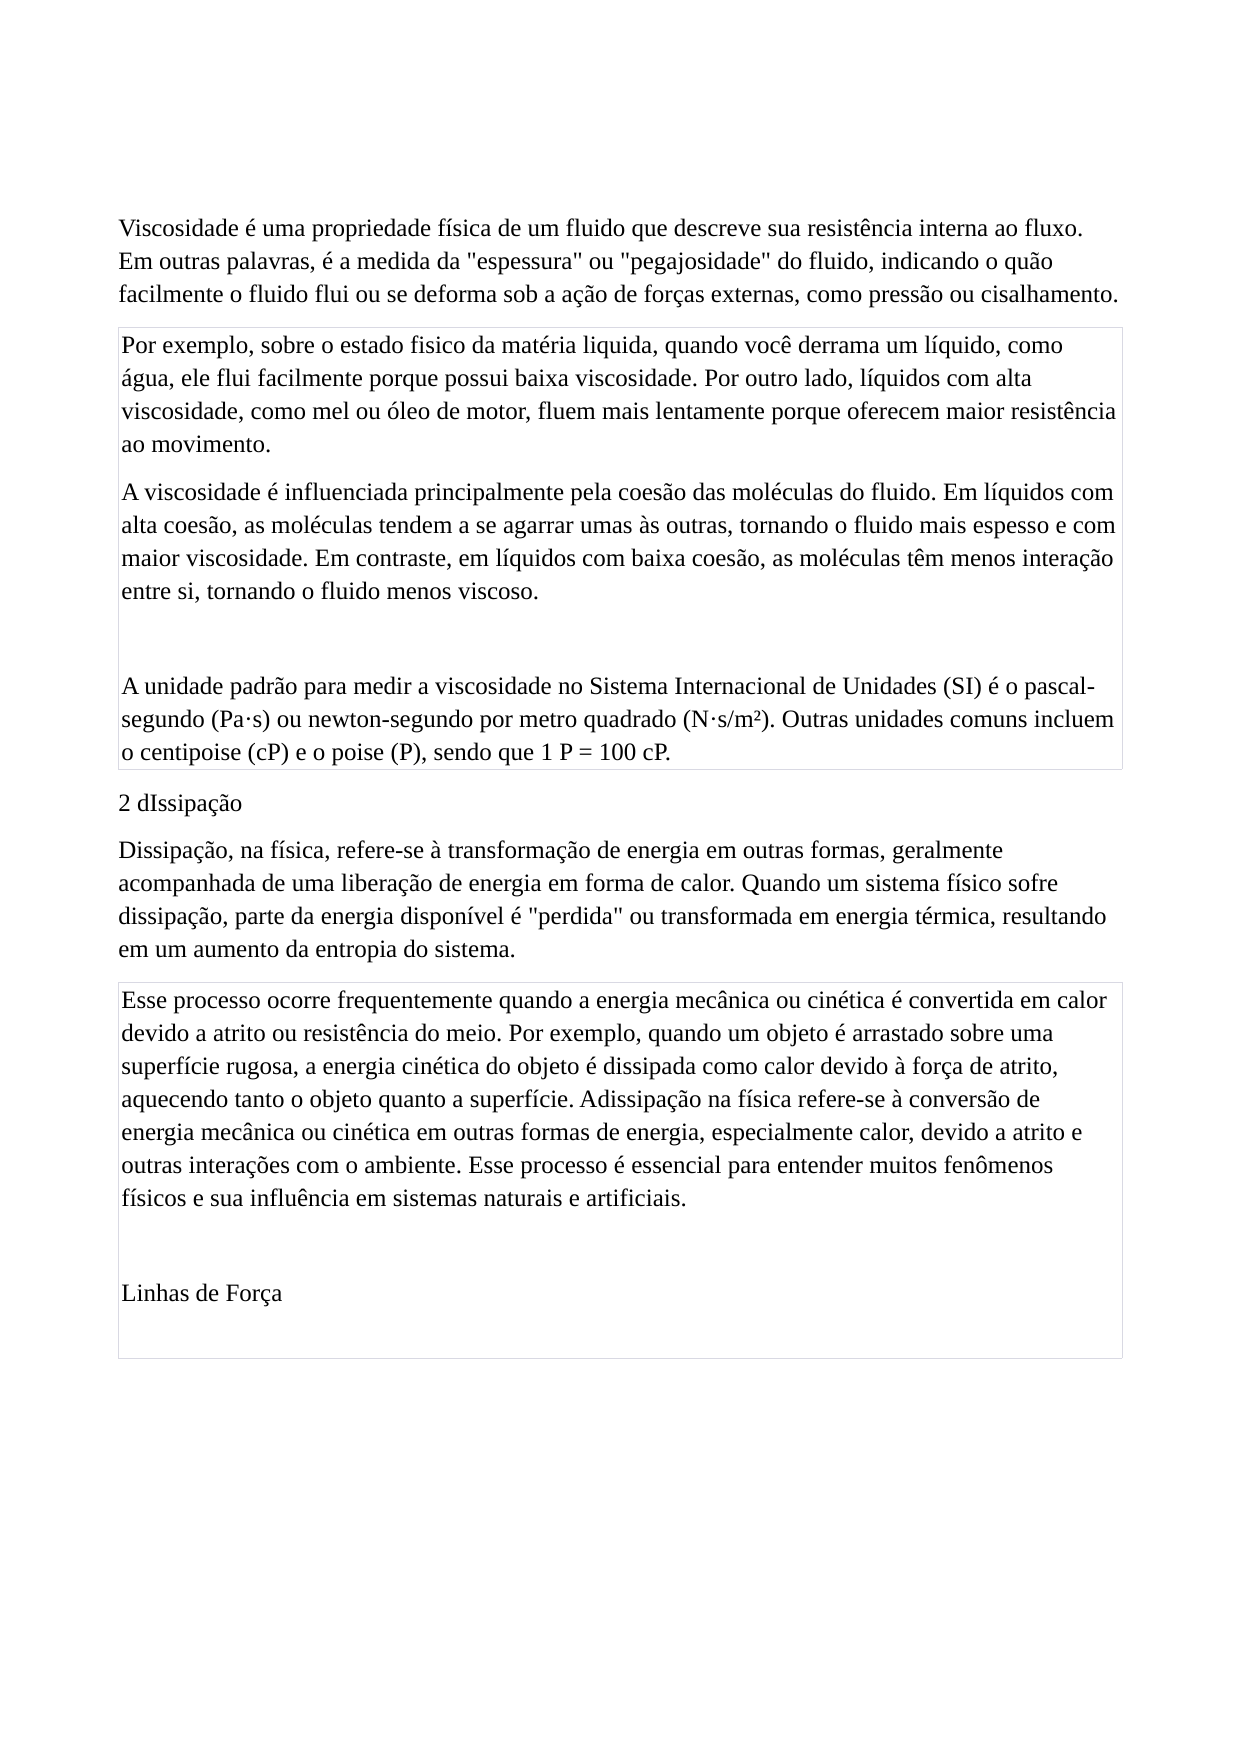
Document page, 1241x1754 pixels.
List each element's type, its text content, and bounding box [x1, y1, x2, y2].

text Linhas de Força [119, 1275, 1122, 1307]
text Por exemplo, sobre o estado fisico da matéria liquida, quando você derrama um líquido, como água, ele flui facilmente porque possui baixa viscosidade. Por outro lado, líquidos com alta viscosidade, como mel ou óleo de motor, fluem mais lentamente porque oferecem maior resistência ao movimento. [119, 328, 1122, 458]
text Dissipação, na física, refere-se à transformação de energia em outras formas, geralmente acompanhada de uma liberação de energia em forma de calor. Quando um sistema físico sofre dissipação, parte da energia disponível é "perdida" ou transformada em energia térmica, resultando em um aumento da entropia do sistema. [118, 835, 1122, 963]
text A viscosidade é influenciada principalmente pela coesão das moléculas do fluido. Em líquidos com alta coesão, as moléculas tendem a se agarrar umas às outras, tornando o fluido mais espesso e com maior viscosidade. Em contraste, em líquidos com baixa coesão, as moléculas têm menos interação entre si, tornando o fluido menos viscoso. [119, 474, 1122, 604]
text Viscosidade é uma propriedade física de um fluido que descreve sua resistência interna ao fluxo. Em outras palavras, é a medida da "espessura" ou "pegajosidade" do fluido, indicando o quão facilmente o fluido flui ou se deforma sob a ação de forças externas, como pressão ou cisalhamento. [118, 213, 1122, 308]
text 2 dIssipação [118, 788, 1122, 816]
text A unidade padrão para medir a viscosidade no Sistema Internacional de Unidades (SI) é o pascal-segundo (Pa·s) ou newton-segundo por metro quadrado (N·s/m²). Outras unidades comuns incluem o centipoise (cP) e o poise (P), sendo que 1 P = 100 cP. [119, 668, 1122, 769]
text Esse processo ocorre frequentemente quando a energia mecânica ou cinética é convertida em calor devido a atrito ou resistência do meio. Por exemplo, quando um objeto é arrastado sobre uma superfície rugosa, a energia cinética do objeto é dissipada como calor devido à força de atrito, aquecendo tanto o objeto quanto a superfície. Adissipação na física refere-se à conversão de energia mecânica ou cinética em outras formas de energia, especialmente calor, devido a atrito e outras interações com o ambiente. Esse processo é essencial para entender muitos fenômenos físicos e sua influência em sistemas naturais e artificiais. [119, 983, 1122, 1212]
